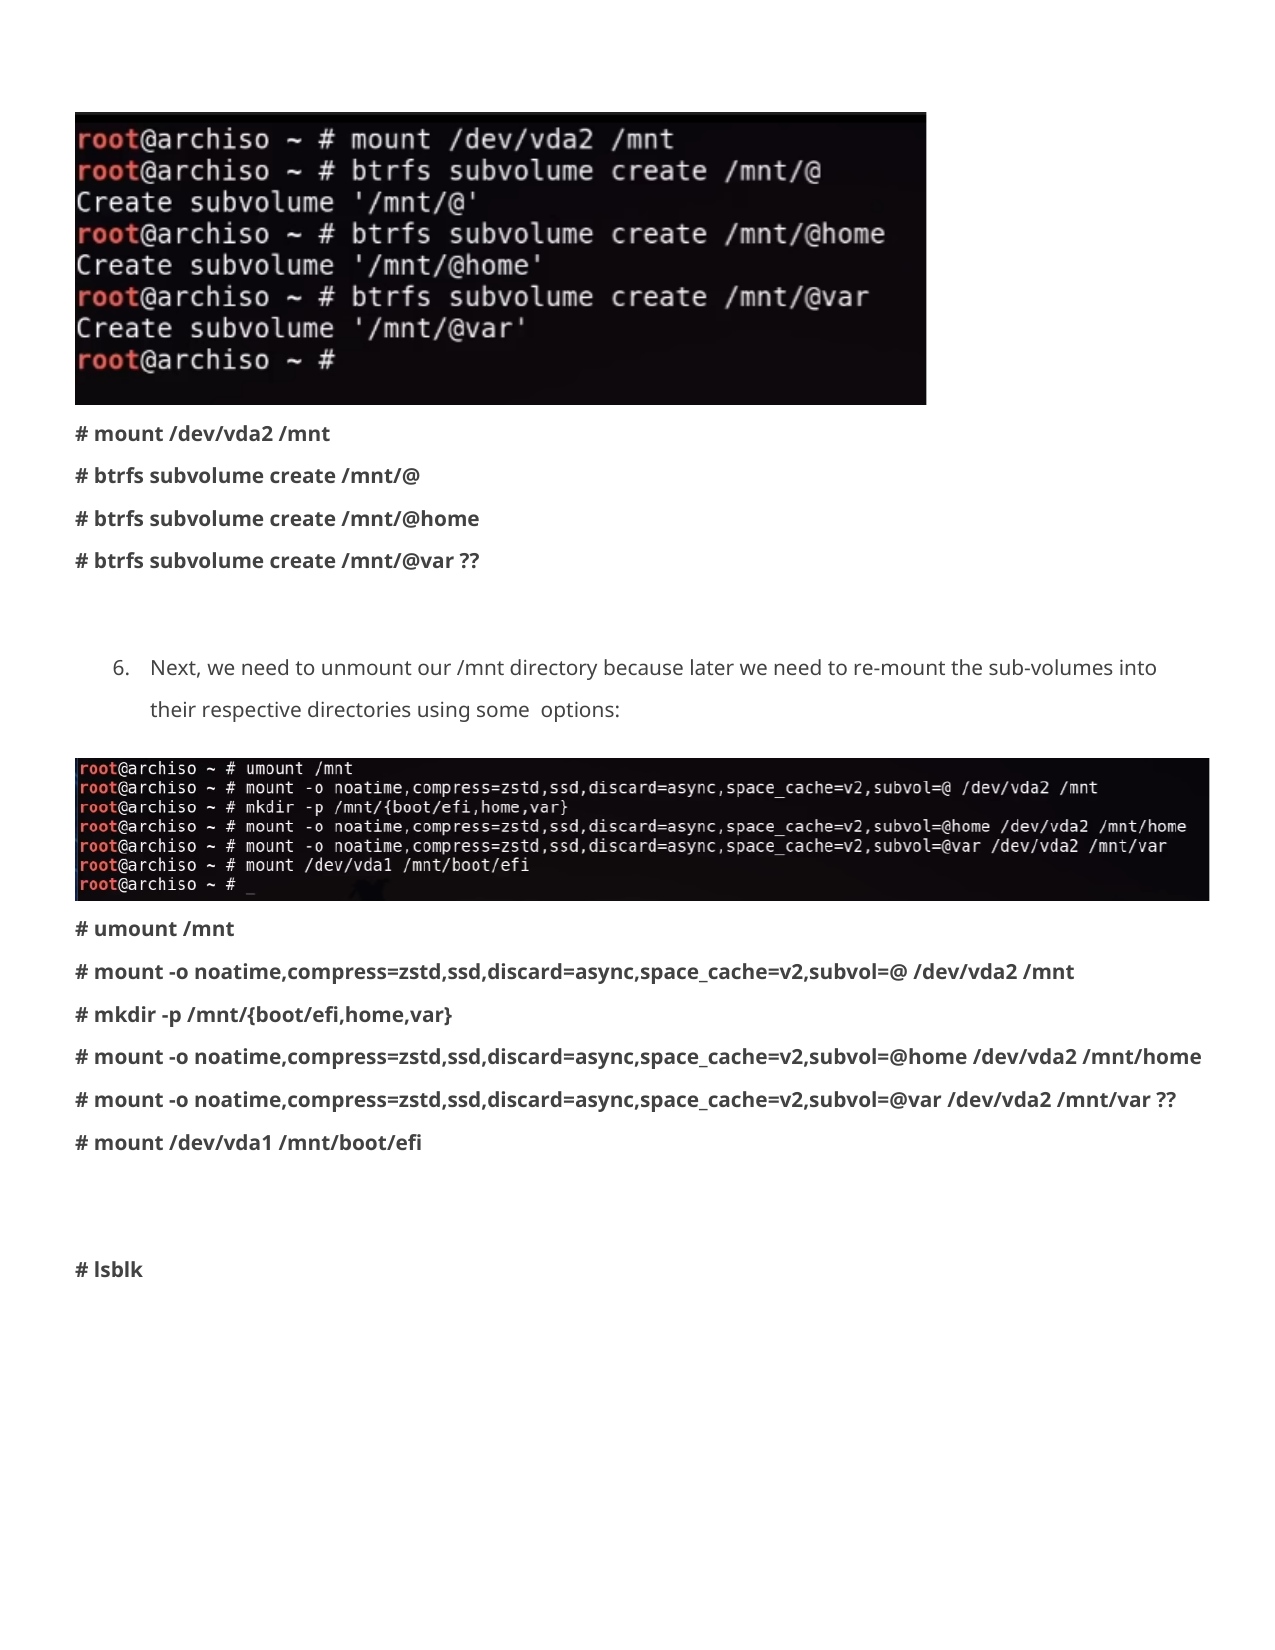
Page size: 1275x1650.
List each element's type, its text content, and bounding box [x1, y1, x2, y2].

picture [75, 758, 1210, 901]
list Next, we need to unmount our /mnt directory because later we need to re-mount the sub-volumes into their respective directories using some options: [112, 653, 1209, 724]
text # umount /mnt # mount -o noatime,compress=zstd,ssd,discard=async,space_cache=v2,subvol=@ /dev/vda2 /mnt # mkdir -p /mnt/{boot/efi,home,var} # mount -o noatime,compress=zstd,ssd,discard=async,space_cache=v2,subvol=@home /dev/vda2 /mnt/home # mount -o noatime,compress=zstd,ssd,discard=async,space_cache=v2,subvol=@var /dev/vda2 /mnt/var ?? # mount /dev/vda1 /mnt/boot/efi # lsblk [75, 901, 1209, 1284]
picture [75, 112, 927, 405]
text # mount /dev/vda2 /mnt # btrfs subvolume create /mnt/@ # btrfs subvolume create /mnt/@home # btrfs subvolume create /mnt/@var ?? [75, 112, 1209, 618]
